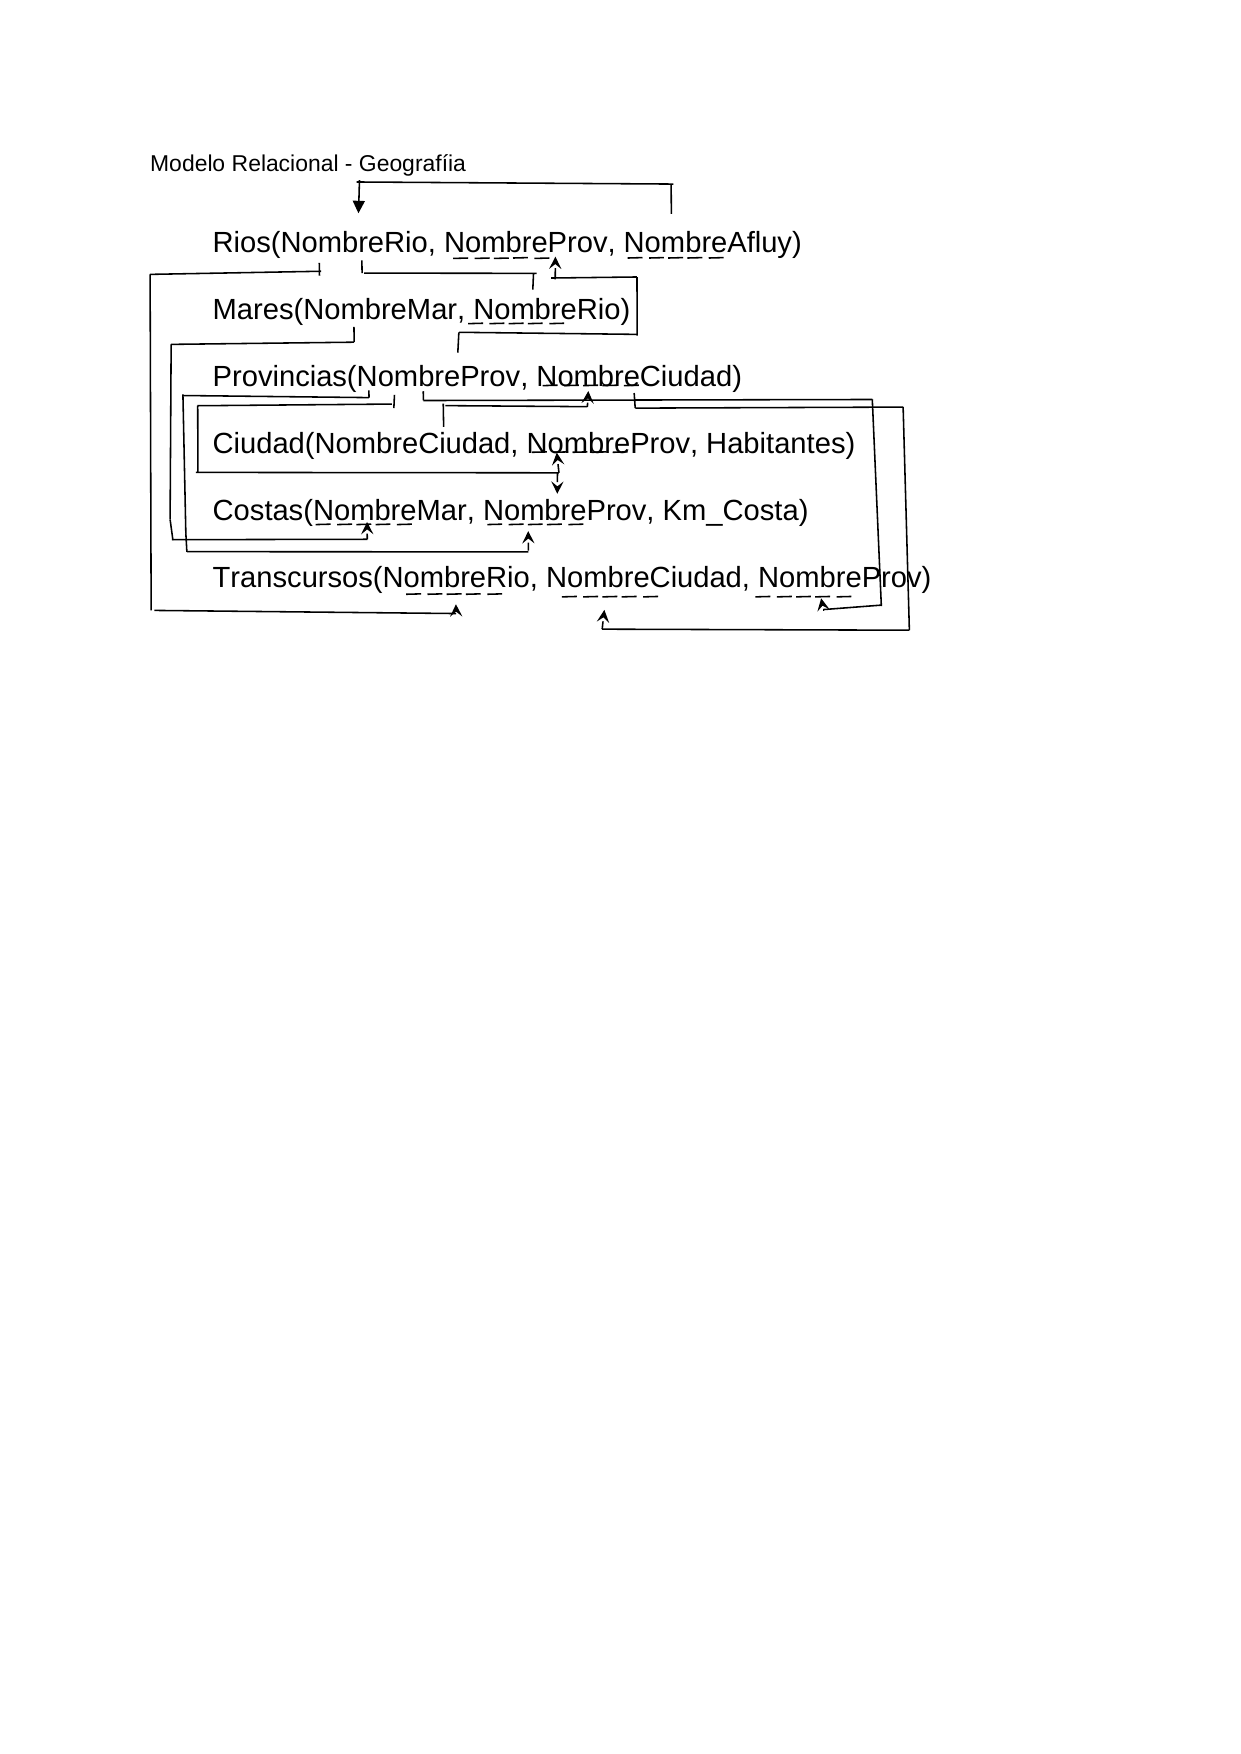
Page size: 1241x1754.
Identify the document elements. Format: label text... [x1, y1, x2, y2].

text Modelo Relacional - Geografíia [150, 150, 1090, 176]
